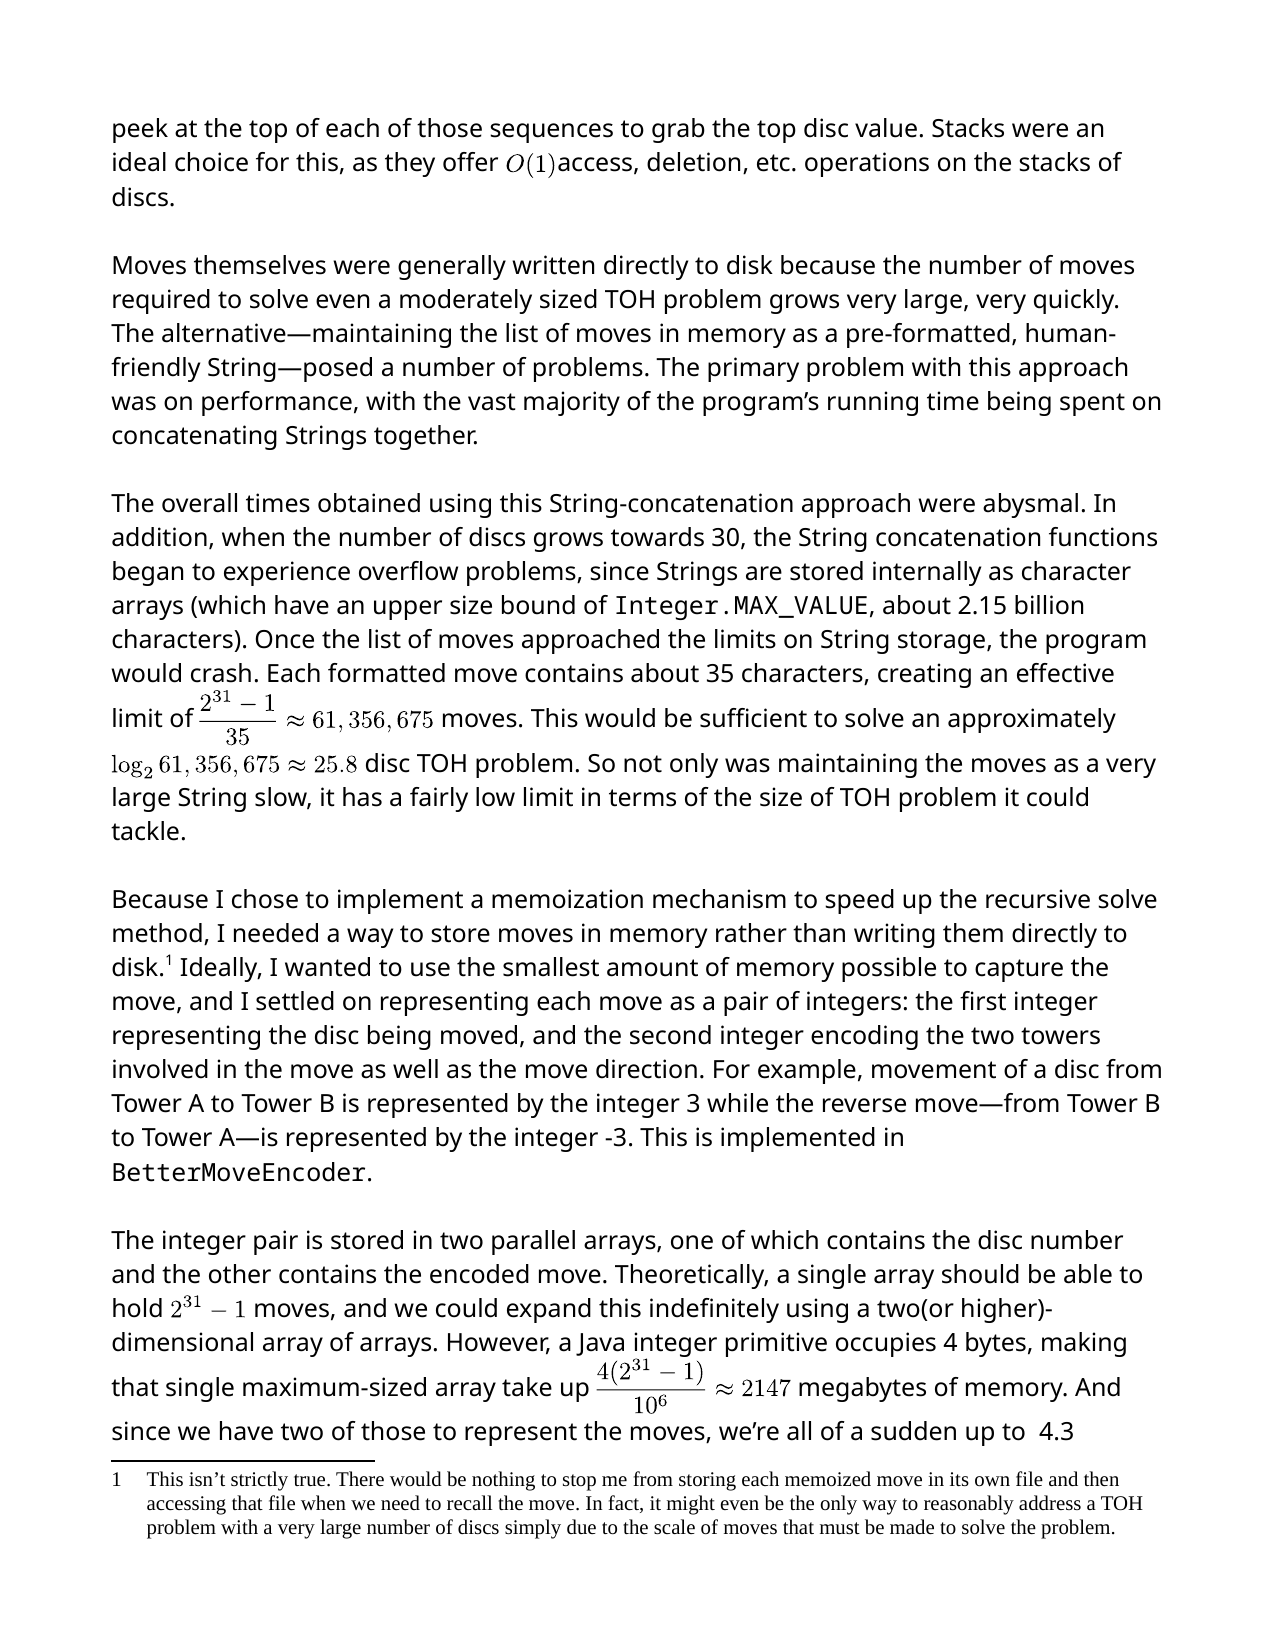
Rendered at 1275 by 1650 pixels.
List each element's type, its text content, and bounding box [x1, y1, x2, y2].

text peek at the top of each of those sequences to grab the top disc value. Stacks were an ideal choice for this, as they offer access, deletion, etc. operations on the stacks of discs. [111, 111, 1164, 213]
text The overall times obtained using this String-concatenation approach were abysmal. In addition, when the number of discs grows towards 30, the String concatenation functions began to experience overflow problems, since Strings are stored internally as character arrays (which have an upper size bound of Integer.MAX_VALUE, about 2.15 billion characters). Once the list of moves approached the limits on String storage, the program would crash. Each formatted move contains about 35 characters, creating an effective limit of moves. This would be sufficient to solve an approximately disc TOH problem. So not only was maintaining the moves as a very large String slow, it has a fairly low limit in terms of the size of TOH problem it could tackle. [111, 486, 1164, 848]
text This isn’t strictly true. There would be nothing to stop me from storing each memoized move in its own file and then accessing that file when we need to recall the move. In fact, it might even be the only way to reasonably address a TOH problem with a very large number of discs simply due to the scale of moves that must be made to solve the problem. [111, 1467, 1164, 1539]
text Moves themselves were generally written directly to disk because the number of moves required to solve even a moderately sized TOH problem grows very large, very quickly. The alternative—maintaining the list of moves in memory as a pre-formatted, human-friendly String—posed a number of problems. The primary problem with this approach was on performance, with the vast majority of the program’s running time being spent on concatenating Strings together. [111, 247, 1164, 452]
text The integer pair is stored in two parallel arrays, one of which contains the disc number and the other contains the encoded move. Theoretically, a single array should be able to hold moves, and we could expand this indefinitely using a two(or higher)-dimensional array of arrays. However, a Java integer primitive occupies 4 bytes, making that single maximum-sized array take up megabytes of memory. And since we have two of those to represent the moves, we’re all of a sudden up to 4.3 gigabytes of memory to store the move sequence required to solve a 31-disc movement. And given that there are six possible combination of towers and directions, there is the potential to use up over 25 gigabytes of memory just on the possible ways to move a 31-disc stack around the towers. And since we’re storing moves for stacks of size 1, 2, 3, 4 … n for a n-sized TOH problem, this can be a memory monster. [111, 1222, 1164, 1448]
text Because I chose to implement a memoization mechanism to speed up the recursive solve method, I needed a way to store moves in memory rather than writing them directly to disk. Ideally, I wanted to use the smallest amount of memory possible to capture the move, and I settled on representing each move as a pair of integers: the first integer representing the disc being moved, and the second integer encoding the two towers involved in the move as well as the move direction. For example, movement of a disc from Tower A to Tower B is represented by the integer 3 while the reverse move—from Tower B to Tower A—is represented by the integer -3. This is implemented in BetterMoveEncoder. [111, 882, 1164, 1188]
